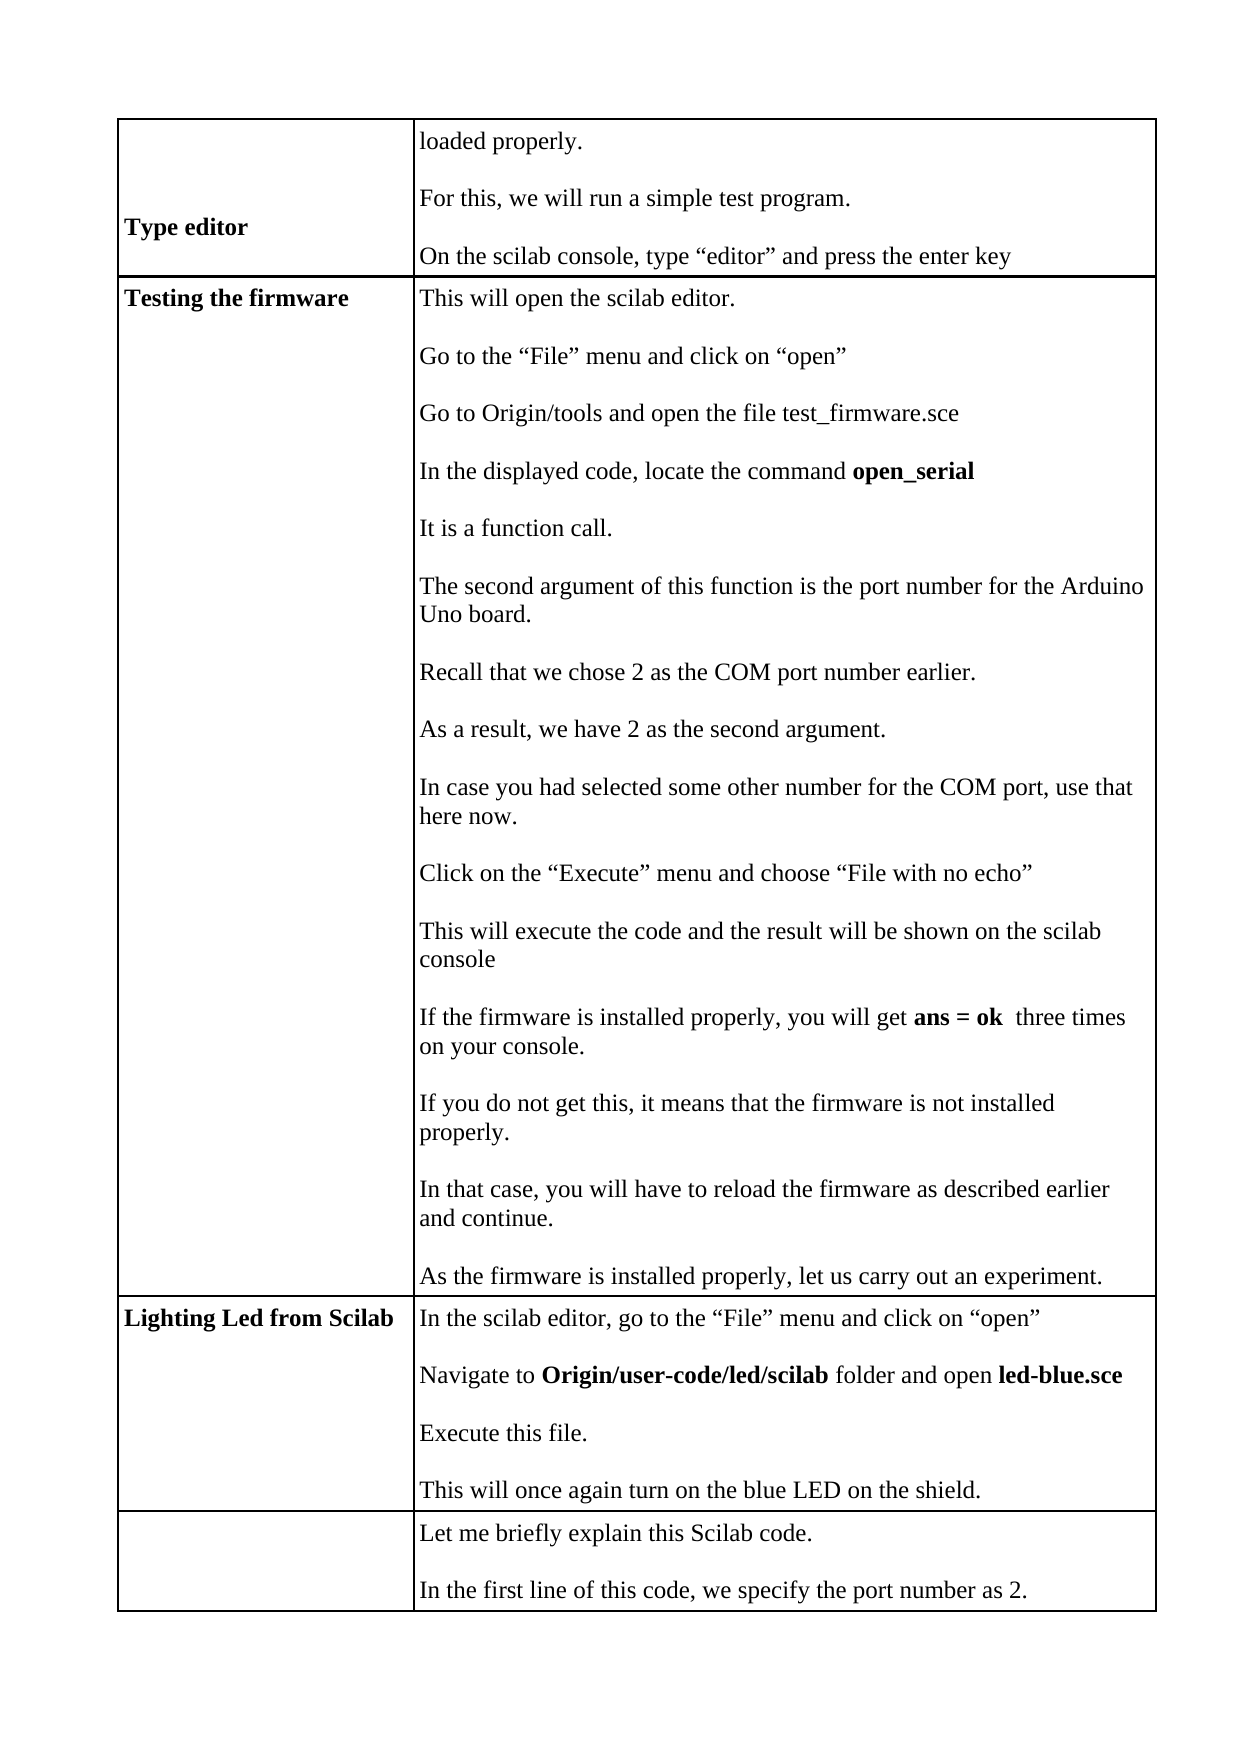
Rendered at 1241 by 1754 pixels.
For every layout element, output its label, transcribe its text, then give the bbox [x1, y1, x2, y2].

table_cell loaded properly. For this, we will run a simple test program. On the scilab console, type “editor” and press the enter key [415, 120, 1155, 275]
table_cell In the scilab editor, go to the “File” menu and click on “open” Navigate to Origin/user-code/led/scilab folder and open led-blue.sce Execute this file. This will once again turn on the blue LED on the shield. [415, 1297, 1155, 1510]
table_cell Testing the firmware [119, 278, 413, 1295]
table_cell Type editor [119, 120, 413, 275]
table_cell Let me briefly explain this Scilab code. In the first line of this code, we specify the port number as 2. [415, 1512, 1155, 1610]
table_cell Lighting Led from Scilab [119, 1297, 413, 1510]
table_cell [119, 1512, 413, 1610]
table_cell This will open the scilab editor. Go to the “File” menu and click on “open” Go to Origin/tools and open the file test_firmware.sce In the displayed code, locate the command open_serial It is a function call. The second argument of this function is the port number for the Arduino Uno board. Recall that we chose 2 as the COM port number earlier. As a result, we have 2 as the second argument. In case you had selected some other number for the COM port, use that here now. Click on the “Execute” menu and choose “File with no echo” This will execute the code and the result will be shown on the scilab console If the firmware is installed properly, you will get ans = ok three times on your console. If you do not get this, it means that the firmware is not installed properly. In that case, you will have to reload the firmware as described earlier and continue. As the firmware is installed properly, let us carry out an experiment. [415, 278, 1155, 1295]
